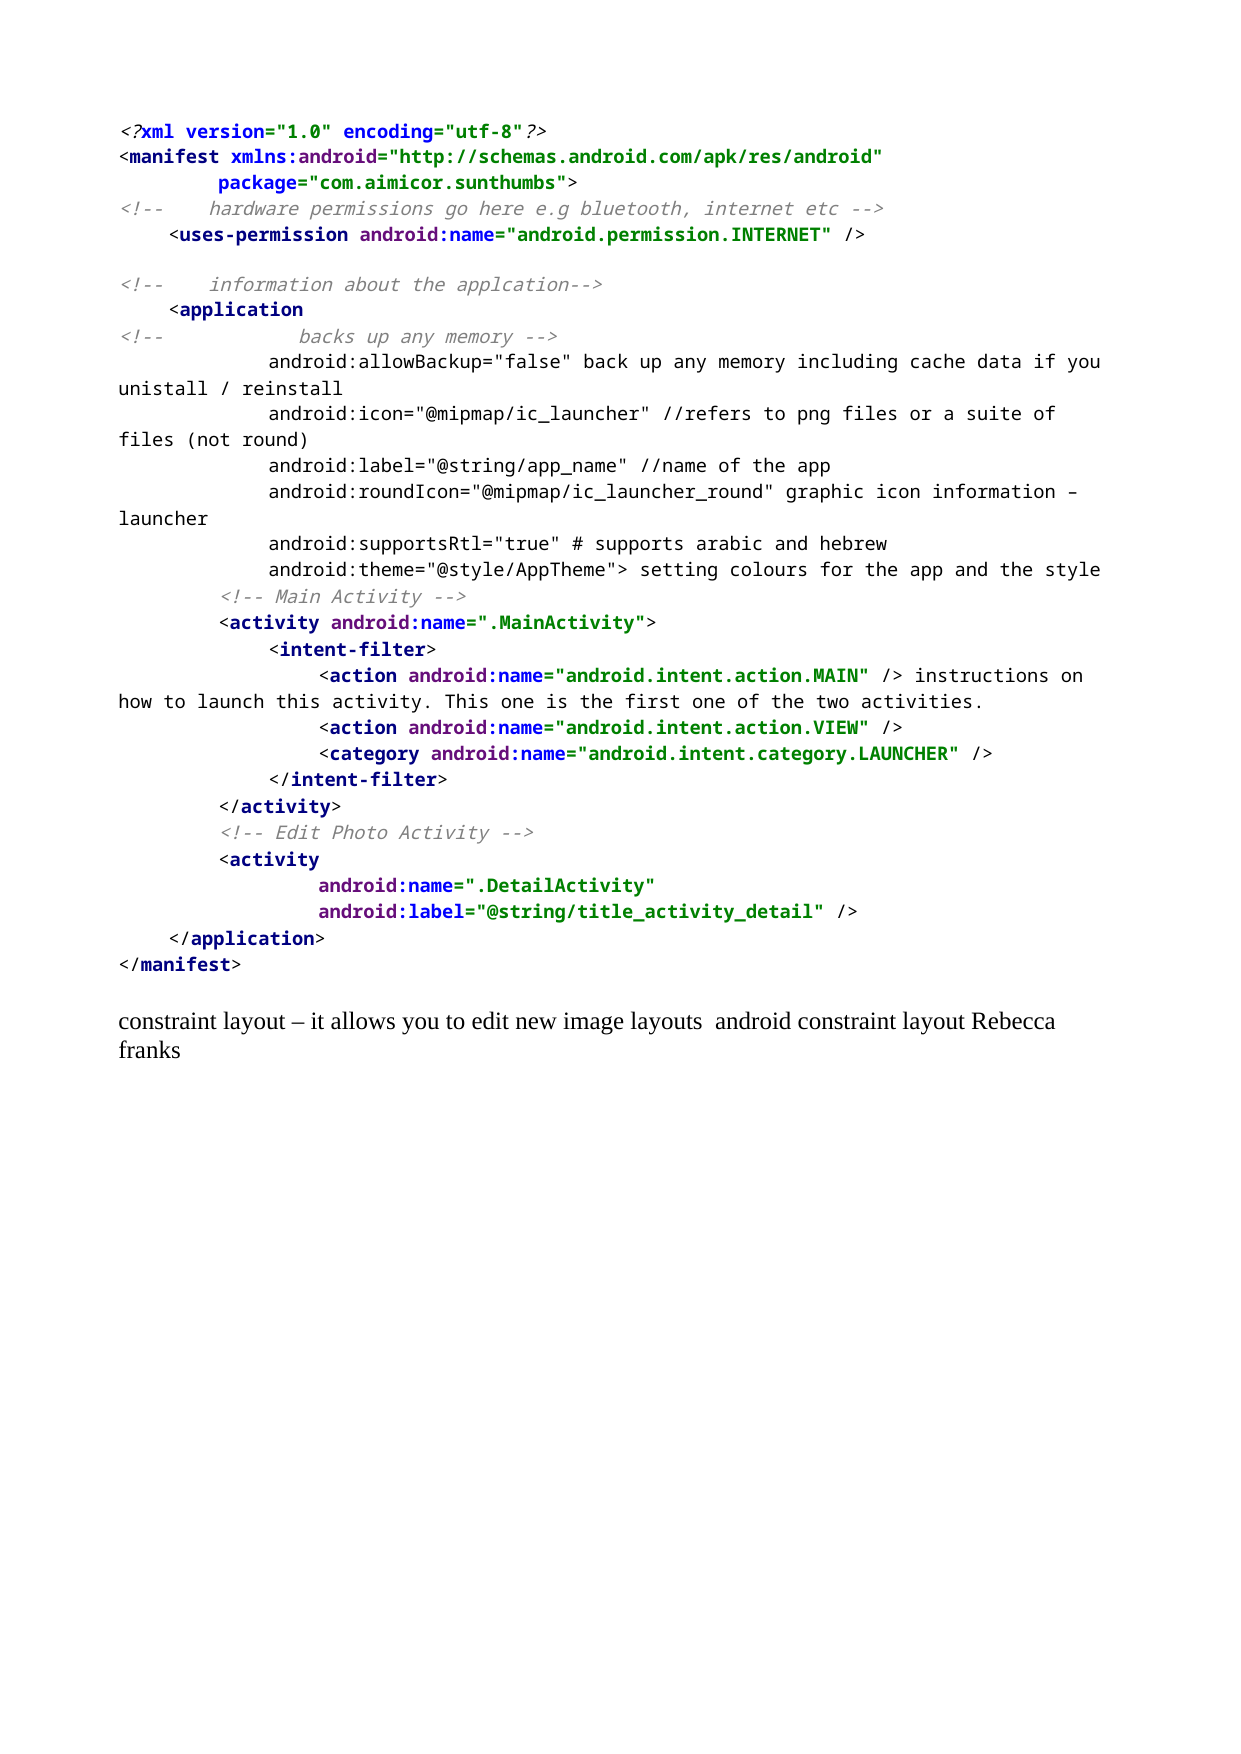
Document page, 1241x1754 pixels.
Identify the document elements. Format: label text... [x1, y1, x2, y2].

text android:label="@string/app_name" //name of the app [118, 452, 1122, 478]
text android:theme="@style/AppTheme"> setting colours for the app and the style [118, 557, 1122, 583]
text <!-- hardware permissions go here e.g bluetooth, internet etc --> [118, 196, 1122, 221]
text </application> [118, 925, 1122, 951]
text android:allowBackup="false" back up any memory including cache data if you unistall / reinstall [118, 348, 1122, 400]
text <?xml version="1.0" encoding="utf-8"?> [118, 118, 1122, 144]
text android:icon="@mipmap/ic_launcher" //refers to png files or a suite of files (not round) [118, 400, 1122, 452]
text <manifest xmlns:android="http://schemas.android.com/apk/res/android" [118, 144, 1122, 169]
text android:name=".DetailActivity" [118, 872, 1122, 898]
text <!-- backs up any memory --> [118, 323, 1122, 348]
text </activity> [118, 793, 1122, 819]
text <action android:name="android.intent.action.VIEW" /> [118, 714, 1122, 740]
text <category android:name="android.intent.category.LAUNCHER" /> [118, 740, 1122, 767]
text </manifest> [118, 951, 1122, 977]
text <!-- Main Activity --> [118, 583, 1122, 609]
text </intent-filter> [118, 767, 1122, 793]
text <intent-filter> [118, 636, 1122, 662]
text <activity [118, 846, 1122, 872]
text <!-- Edit Photo Activity --> [118, 819, 1122, 846]
text android:supportsRtl="true" # supports arabic and hebrew [118, 530, 1122, 557]
text constraint layout – it allows you to edit new image layouts android constraint layout Rebecca franks [118, 1006, 1122, 1064]
text <uses-permission android:name="android.permission.INTERNET" /> [118, 221, 1122, 247]
text <application [118, 297, 1122, 323]
text android:label="@string/title_activity_detail" /> [118, 898, 1122, 925]
text package="com.aimicor.sunthumbs"> [118, 169, 1122, 196]
text <action android:name="android.intent.action.MAIN" /> instructions on how to launch this activity. This one is the first one of the two activities. [118, 662, 1122, 714]
text <activity android:name=".MainActivity"> [118, 609, 1122, 636]
text <!-- information about the applcation--> [118, 271, 1122, 297]
text android:roundIcon="@mipmap/ic_launcher_round" graphic icon information – launcher [118, 478, 1122, 530]
